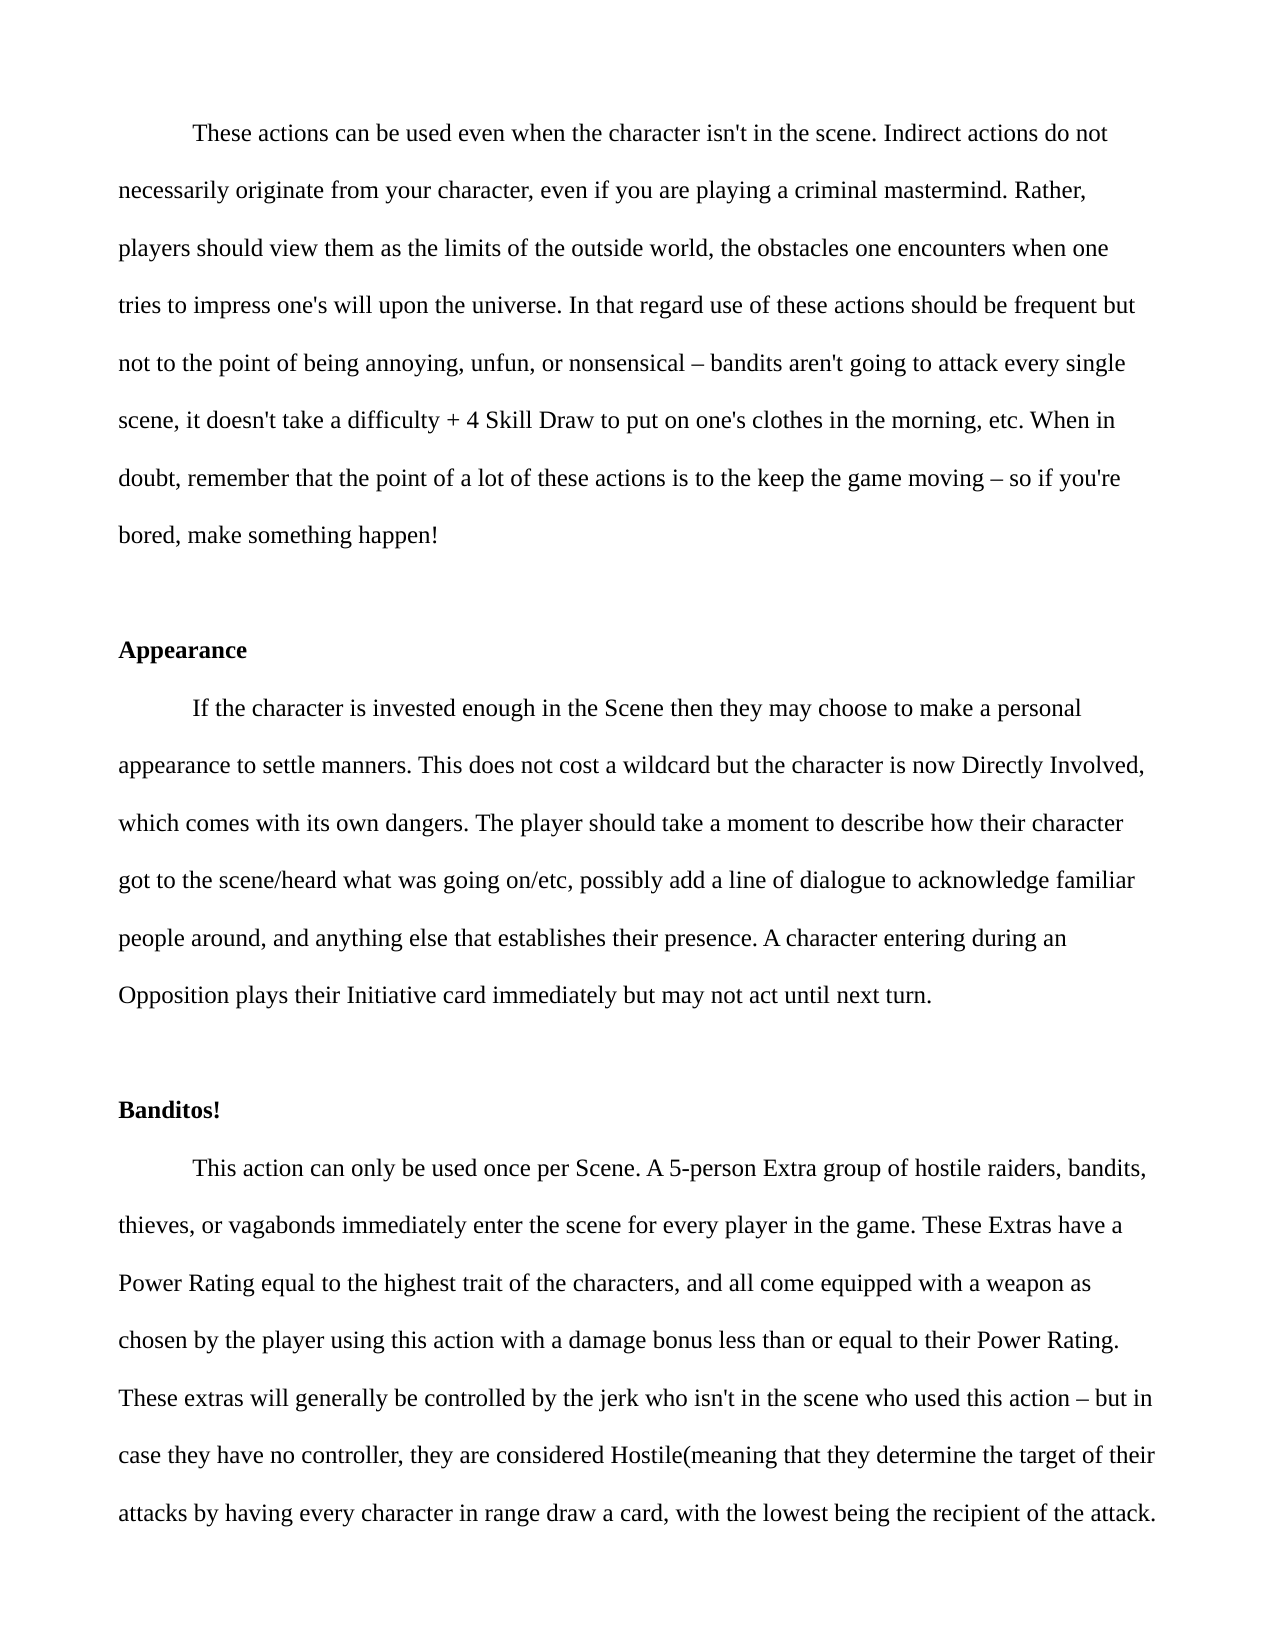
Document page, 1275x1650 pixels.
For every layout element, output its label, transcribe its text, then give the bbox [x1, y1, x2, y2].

text Banditos! [118, 1096, 1157, 1124]
text Appearance [118, 636, 1157, 664]
text If the character is invested enough in the Scene then they may choose to make a personal [118, 693, 1157, 722]
text thieves, or vagabonds immediately enter the scene for every player in the game. These Extras have a Power Rating equal to the highest trait of the characters, and all come equipped with a weapon as chosen by the player using this action with a damage bonus less than or equal to their Power Rating. [118, 1211, 1157, 1354]
text appearance to settle manners. This does not cost a wildcard but the character is now Directly Involved, which comes with its own dangers. The player should take a moment to describe how their character got to the scene/heard what was going on/etc, possibly add a line of dialogue to acknowledge familiar people around, and anything else that establishes their presence. A character entering during an Opposition plays their Initiative card immediately but may not act until next turn. [118, 751, 1157, 1009]
text These actions can be used even when the character isn't in the scene. Indirect actions do not necessarily originate from your character, even if you are playing a criminal mastermind. Rather, players should view them as the limits of the outside world, the obstacles one encounters when one tries to impress one's will upon the universe. In that regard use of these actions should be frequent but not to the point of being annoying, unfun, or nonsensical – bandits aren't going to attack every single scene, it doesn't take a difficulty + 4 Skill Draw to put on one's clothes in the morning, etc. When in doubt, remember that the point of a lot of these actions is to the keep the game moving – so if you're bored, make something happen! [118, 118, 1157, 549]
text This action can only be used once per Scene. A 5-person Extra group of hostile raiders, bandits, [118, 1153, 1157, 1182]
text These extras will generally be controlled by the jerk who isn't in the scene who used this action – but in case they have no controller, they are considered Hostile(meaning that they determine the target of their attacks by having every character in range draw a card, with the lowest being the recipient of the attack. [118, 1383, 1157, 1527]
